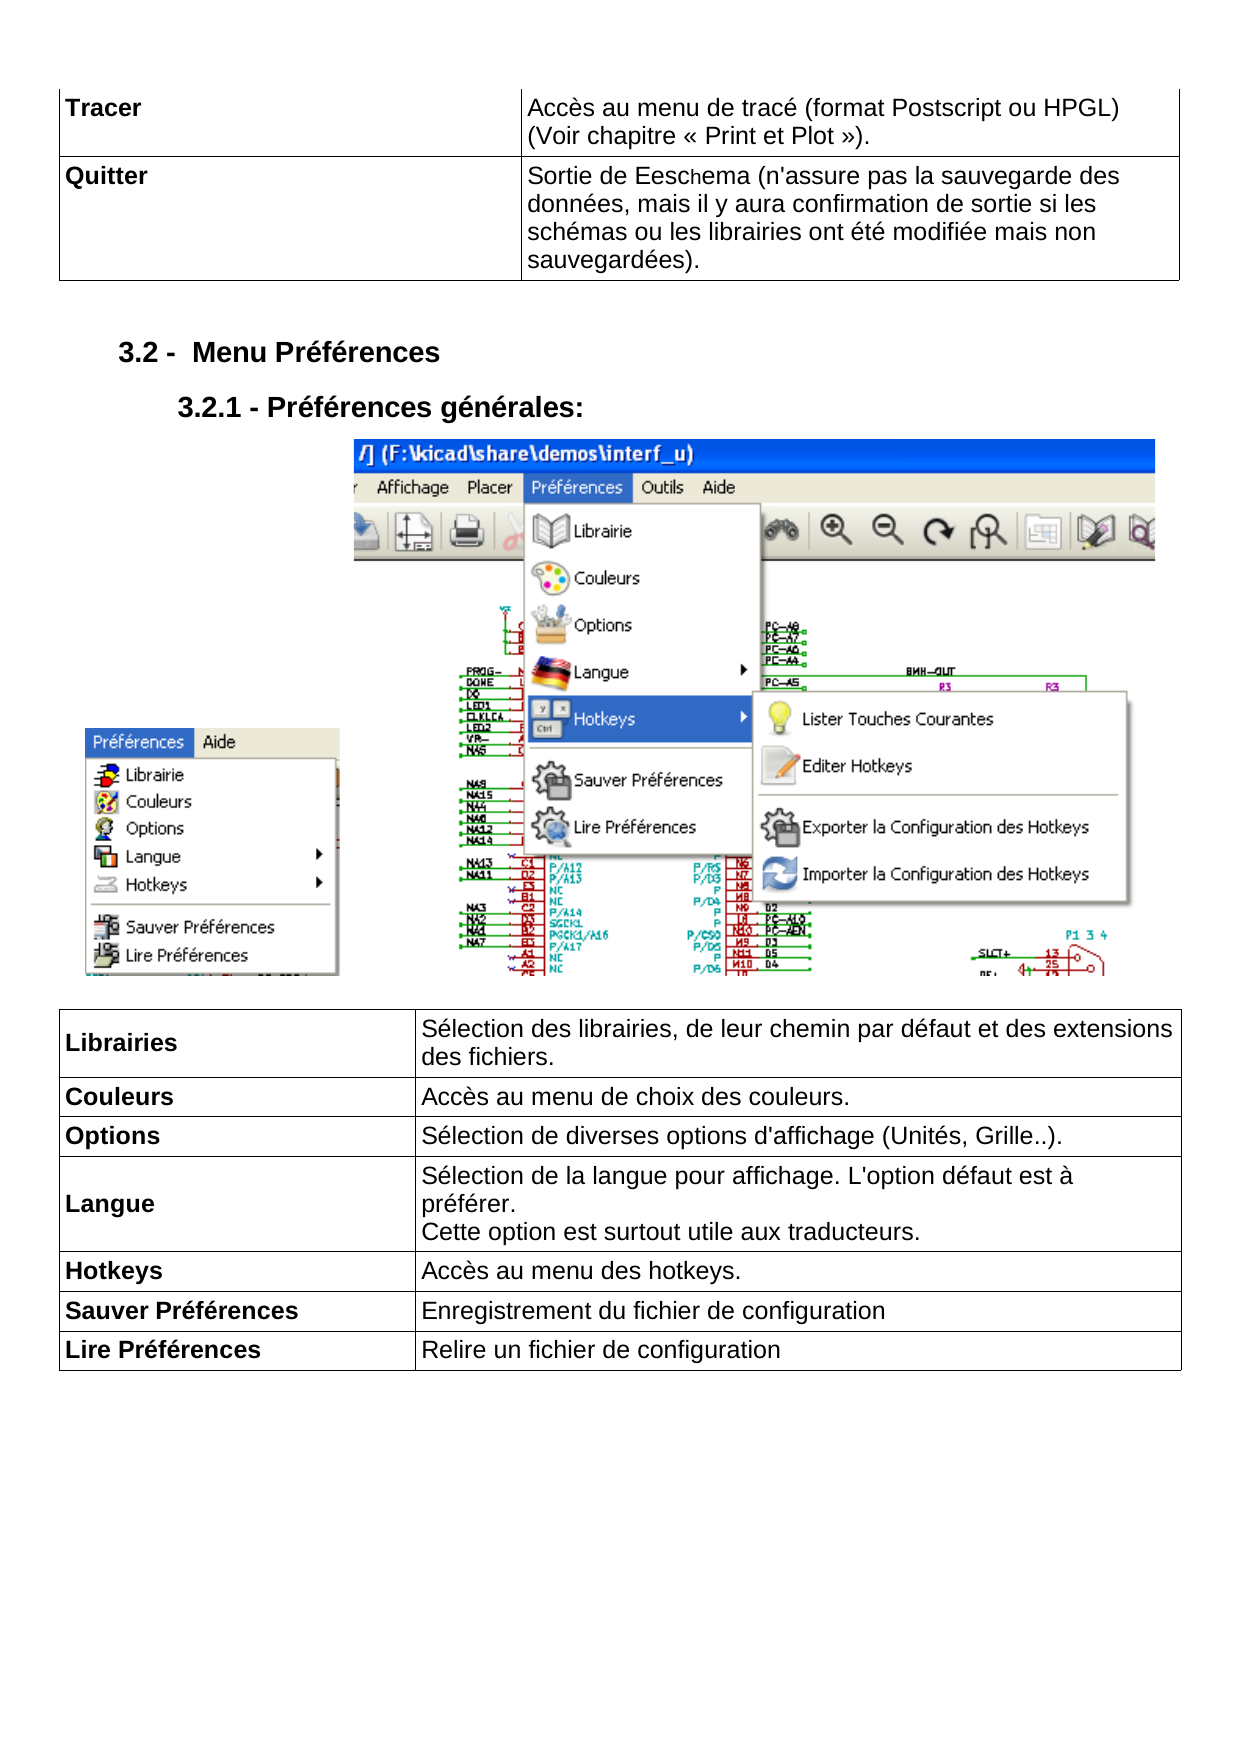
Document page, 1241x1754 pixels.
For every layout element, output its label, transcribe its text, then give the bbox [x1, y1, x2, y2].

table_cell Options [60, 1117, 415, 1156]
table_cell Sélection de diverses options d'affichage (Unités, Grille..). [416, 1117, 1181, 1156]
picture [85, 728, 340, 976]
table_header Librairies [60, 1010, 415, 1077]
table_cell Accès au menu des hotkeys. [416, 1252, 1181, 1291]
table_cell Couleurs [60, 1078, 415, 1116]
table_cell Sortie de Eeschema (n'assure pas la sauvegarde des données, mais il y aura confirmation de sortie si les schémas ou les librairies ont été modifiée mais non sauvegardées). [522, 157, 1179, 280]
table_cell Sauver Préférences [60, 1292, 415, 1331]
picture [353, 439, 1156, 976]
table_cell Sélection de la langue pour affichage. L'option défaut est à préférer. Cette option est surtout utile aux traducteurs. [416, 1157, 1181, 1251]
table_cell Quitter [60, 157, 521, 280]
table_cell Enregistrement du fichier de configuration [416, 1292, 1181, 1331]
subtitle Préférences générales: [177, 391, 1181, 423]
table_cell Lire Préférences [60, 1332, 415, 1370]
table_cell Hotkeys [60, 1252, 415, 1291]
table_cell Tracer [60, 89, 521, 156]
table_cell Relire un fichier de configuration [416, 1332, 1181, 1370]
subtitle Menu Préférences [118, 336, 1181, 368]
table_cell Langue [60, 1157, 415, 1251]
table_cell Accès au menu de choix des couleurs. [416, 1078, 1181, 1116]
table_header Sélection des librairies, de leur chemin par défaut et des extensions des fichiers. [416, 1010, 1181, 1077]
table_cell Accès au menu de tracé (format Postscript ou HPGL) (Voir chapitre « Print et Plot »). [522, 89, 1179, 156]
